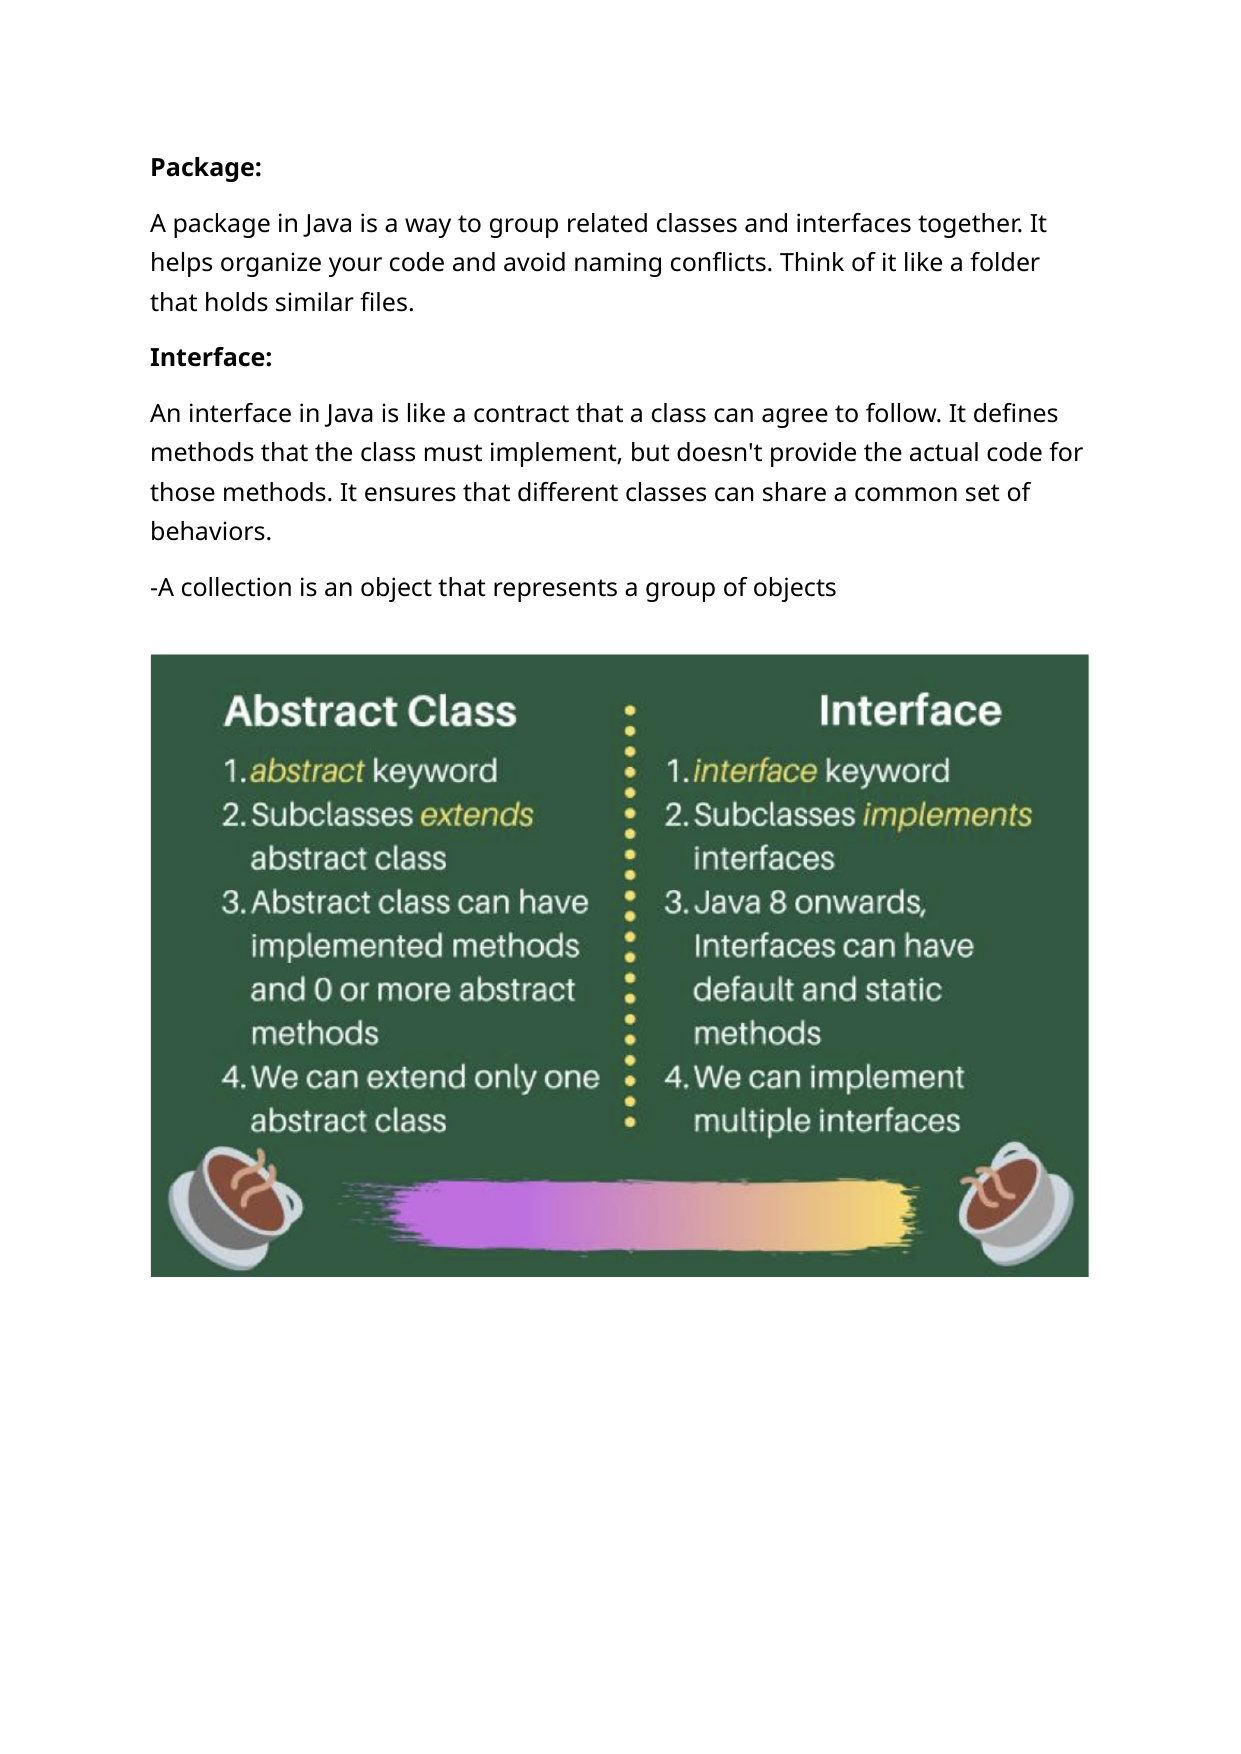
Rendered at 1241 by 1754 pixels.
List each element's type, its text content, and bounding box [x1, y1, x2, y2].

text Interface: [150, 340, 1090, 374]
text A package in Java is a way to group related classes and interfaces together. It helps organize your code and avoid naming conflicts. Think of it like a folder that holds similar files. [150, 206, 1090, 318]
text Package: [150, 150, 1090, 184]
text -A collection is an object that represents a group of objects [150, 569, 1090, 603]
text An interface in Java is like a contract that a class can agree to follow. It defines methods that the class must implement, but doesn't provide the actual code for those methods. It ensures that different classes can share a common set of behaviors. [150, 396, 1090, 547]
